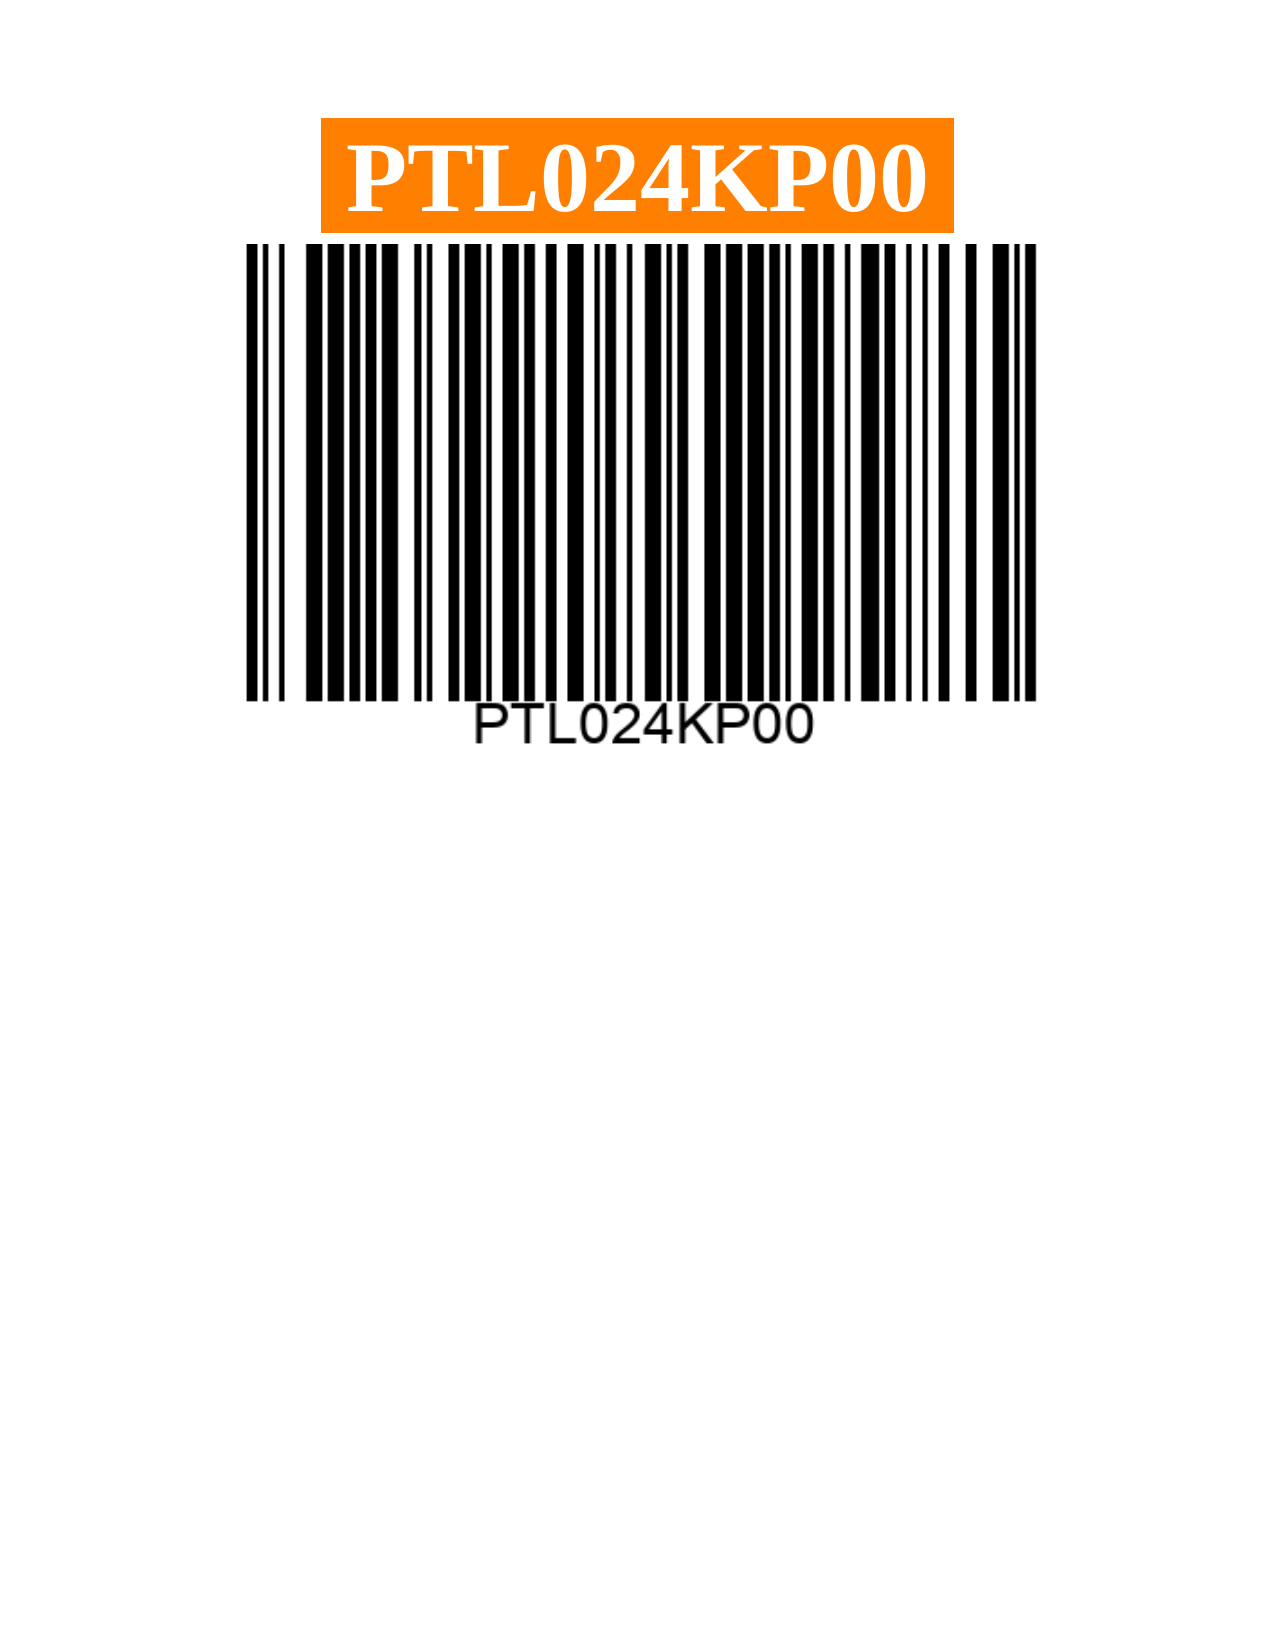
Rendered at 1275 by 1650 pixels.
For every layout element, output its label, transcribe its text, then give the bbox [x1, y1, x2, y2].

text PTL024KP00 [118, 118, 1157, 233]
picture [193, 244, 1093, 770]
